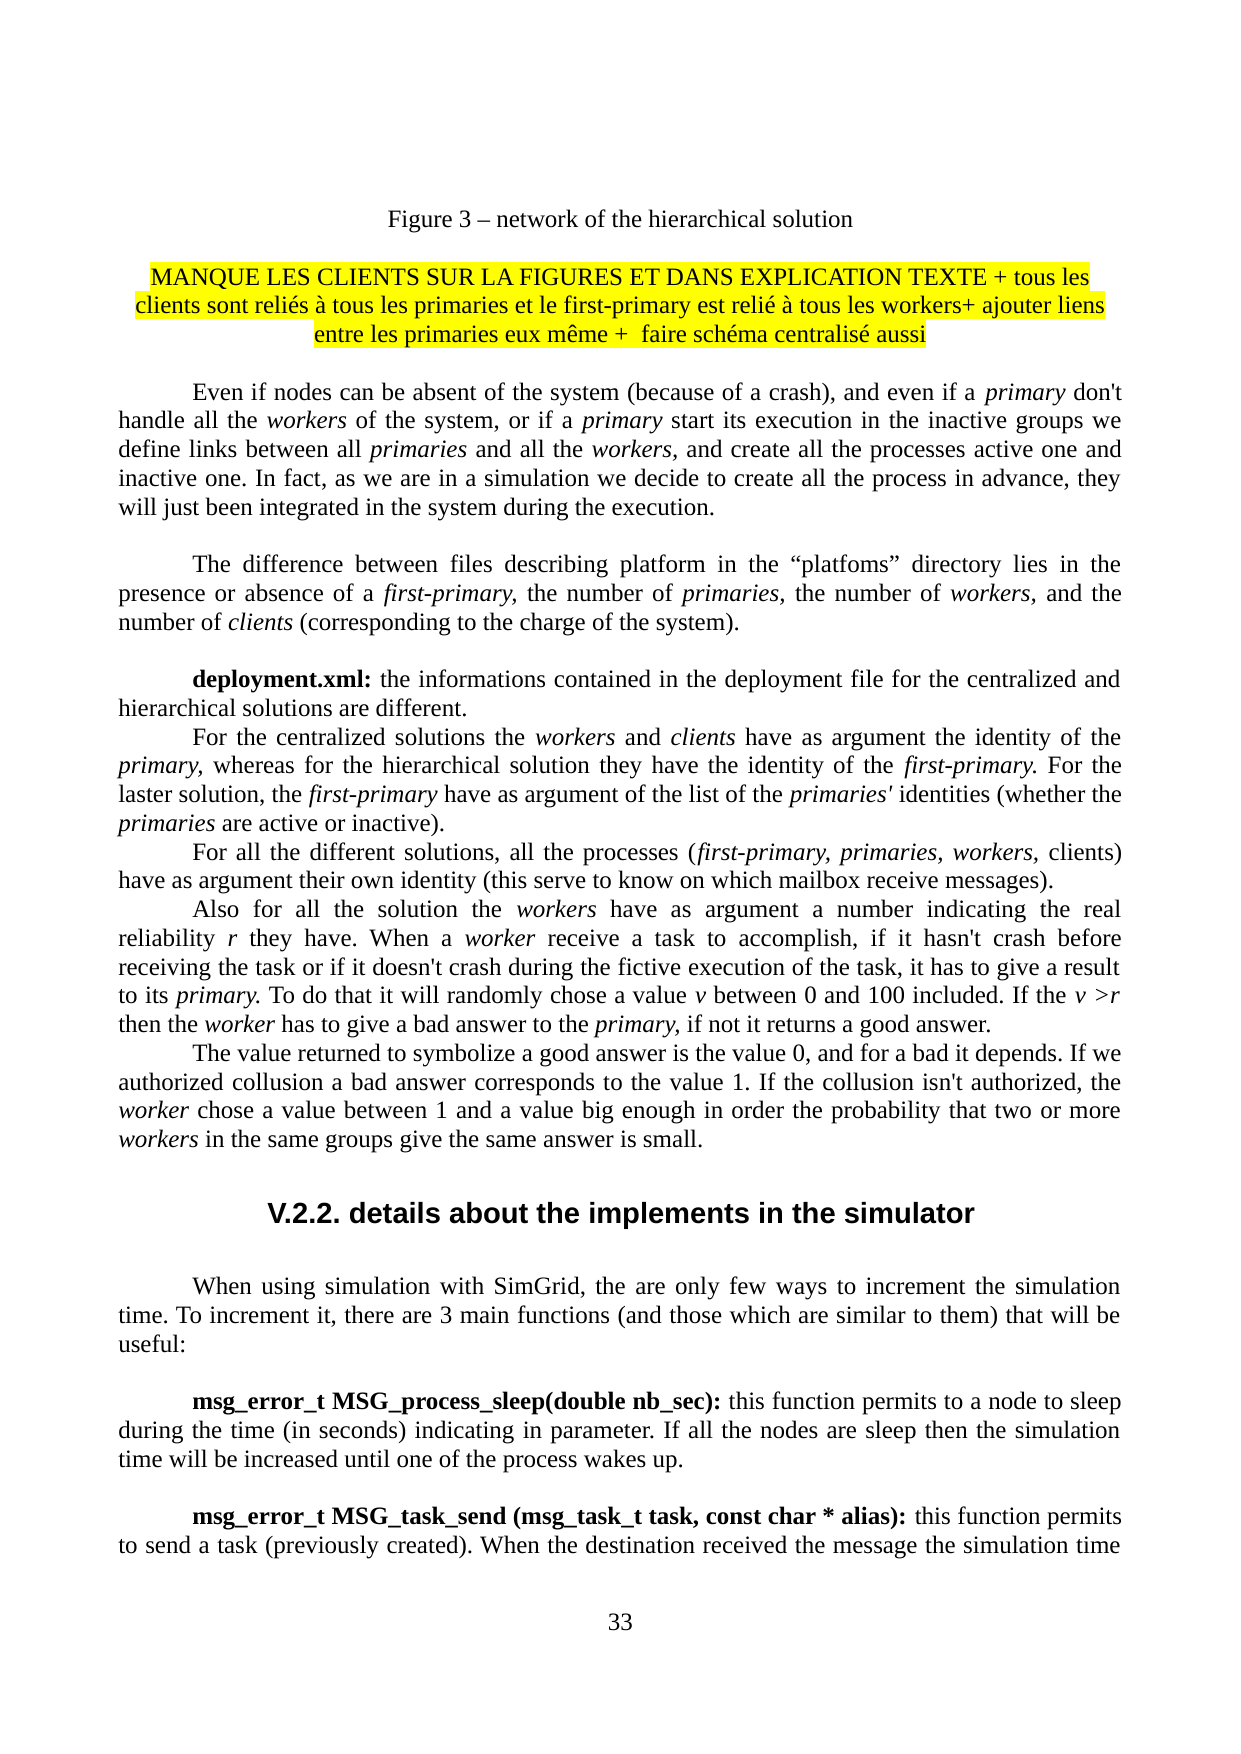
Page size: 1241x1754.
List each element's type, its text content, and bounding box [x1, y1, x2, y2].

text Also for all the solution the workers have as argument a number indicating the real reliability r they have. When a worker receive a task to accomplish, if it hasn't crash before receiving the task or if it doesn't crash during the fictive execution of the task, it has to give a result to its primary. To do that it will randomly chose a value v between 0 and 100 included. If the v >r then the worker has to give a bad answer to the primary, if not it returns a good answer. [118, 894, 1122, 1038]
text The value returned to symbolize a good answer is the value 0, and for a bad it depends. If we authorized collusion a bad answer corresponds to the value 1. If the collusion isn't authorized, the worker chose a value between 1 and a value big enough in order the probability that two or more workers in the same groups give the same answer is small. [118, 1038, 1122, 1153]
subtitle V.2.2. details about the implements in the simulator [118, 1196, 1122, 1230]
text MANQUE LES CLIENTS SUR LA FIGURES ET DANS EXPLICATION TEXTE + tous les clients sont reliés à tous les primaries et le first-primary est relié à tous les workers+ ajouter liens entre les primaries eux même + faire schéma centralisé aussi [118, 262, 1122, 348]
text msg_error_t MSG_task_send (msg_task_t task, const char * alias): this function permits to send a task (previously created). When the destination received the message the simulation time [118, 1501, 1122, 1559]
text Figure 3 – network of the hierarchical solution [118, 204, 1122, 233]
text When using simulation with SimGrid, the are only few ways to increment the simulation time. To increment it, there are 3 main functions (and those which are similar to them) that will be useful: [118, 1271, 1122, 1357]
text The difference between files describing platform in the “platfoms” directory lies in the presence or absence of a first-primary, the number of primaries, the number of workers, and the number of clients (corresponding to the charge of the system). [118, 549, 1122, 636]
text For the centralized solutions the workers and clients have as argument the identity of the primary, whereas for the hierarchical solution they have the identity of the first-primary. For the laster solution, the first-primary have as argument of the list of the primaries' identities (whether the primaries are active or inactive). [118, 722, 1122, 837]
text Even if nodes can be absent of the system (because of a crash), and even if a primary don't handle all the workers of the system, or if a primary start its execution in the inactive groups we define links between all primaries and all the workers, and create all the processes active one and inactive one. In fact, as we are in a simulation we decide to create all the process in advance, they will just been integrated in the system during the execution. [118, 377, 1122, 521]
text For all the different solutions, all the processes (first-primary, primaries, workers, clients) have as argument their own identity (this serve to know on which mailbox receive messages). [118, 837, 1122, 894]
text msg_error_t MSG_process_sleep(double nb_sec): this function permits to a node to sleep during the time (in seconds) indicating in parameter. If all the nodes are sleep then the simulation time will be increased until one of the process wakes up. [118, 1386, 1122, 1472]
text deployment.xml: the informations contained in the deployment file for the centralized and hierarchical solutions are different. [118, 664, 1122, 722]
